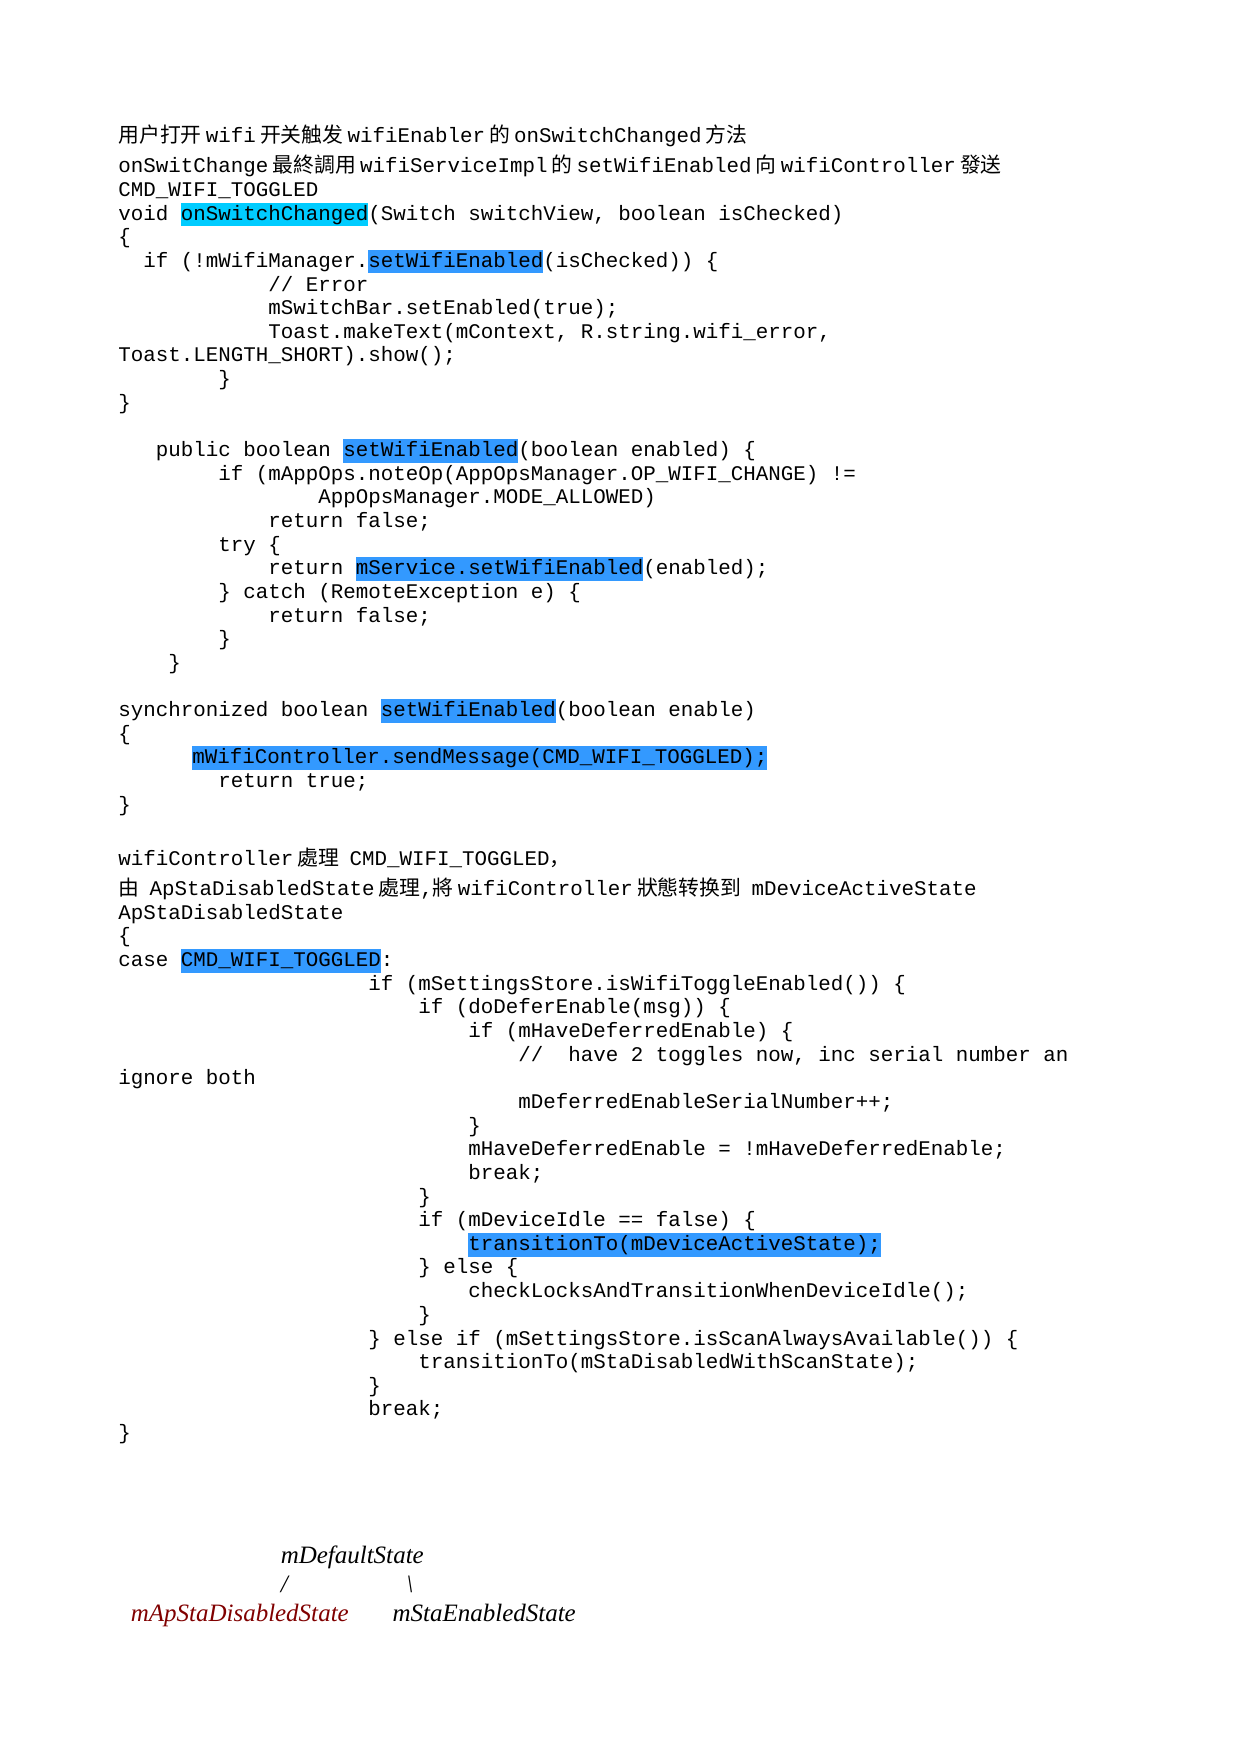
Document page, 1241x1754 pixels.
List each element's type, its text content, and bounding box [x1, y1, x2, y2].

text return true; [118, 770, 1122, 794]
text mDeferredEnableSerialNumber++; [118, 1091, 1122, 1115]
text case CMD_WIFI_TOGGLED: [118, 949, 1122, 973]
text mApStaDisabledState mStaEnabledState [118, 1598, 1122, 1627]
text return false; [118, 604, 1122, 628]
text { [118, 723, 1122, 746]
text } [118, 392, 1122, 415]
text } [118, 1115, 1122, 1138]
text break; [118, 1162, 1122, 1186]
text transitionTo(mStaDisabledWithScanState); [118, 1351, 1122, 1375]
text mDefaultState [118, 1540, 1122, 1569]
text if (mSettingsStore.isWifiToggleEnabled()) { [118, 973, 1122, 996]
text } [118, 1375, 1122, 1398]
text checkLocksAndTransitionWhenDeviceIdle(); [118, 1280, 1122, 1304]
text } [118, 652, 1122, 676]
text / \ [118, 1569, 1122, 1598]
text } [118, 1422, 1122, 1446]
text { [118, 926, 1122, 949]
text void onSwitchChanged(Switch switchView, boolean isChecked) [118, 203, 1122, 226]
text try { [118, 534, 1122, 557]
text if (doDeferEnable(msg)) { [118, 996, 1122, 1020]
text return mService.setWifiEnabled(enabled); [118, 557, 1122, 581]
text Toast.makeText(mContext, R.string.wifi_error, Toast.LENGTH_SHORT).show(); [118, 321, 1122, 368]
text } [118, 1304, 1122, 1327]
text ApStaDisabledState [118, 902, 1122, 926]
text break; [118, 1398, 1122, 1422]
text // have 2 toggles now, inc serial number an ignore both [118, 1044, 1122, 1091]
text onSwitChange最終調用wifiServiceImpl的setWifiEnabled向wifiController發送 CMD_WIFI_TOGGLED [118, 148, 1122, 203]
text mHaveDeferredEnable = !mHaveDeferredEnable; [118, 1138, 1122, 1162]
text } else { [118, 1257, 1122, 1280]
text // Error [118, 273, 1122, 297]
text } [118, 368, 1122, 392]
text if (mAppOps.noteOp(AppOpsManager.OP_WIFI_CHANGE) != [118, 463, 1122, 486]
text } [118, 794, 1122, 817]
text transitionTo(mDeviceActiveState); [118, 1233, 1122, 1257]
text synchronized boolean setWifiEnabled(boolean enable) [118, 699, 1122, 723]
text } else if (mSettingsStore.isScanAlwaysAvailable()) { [118, 1327, 1122, 1351]
text 用户打开wifi开关触发wifiEnabler的onSwitchChanged方法 [118, 118, 1122, 148]
text public boolean setWifiEnabled(boolean enabled) { [118, 439, 1122, 463]
text if (mDeviceIdle == false) { [118, 1209, 1122, 1233]
text } [118, 1186, 1122, 1209]
text 由 ApStaDisabledState處理,將wifiController狀態转换到 mDeviceActiveState [118, 871, 1122, 902]
text return false; [118, 510, 1122, 534]
text wifiController處理 CMD_WIFI_TOGGLED， [118, 841, 1122, 871]
text { [118, 226, 1122, 250]
text } [118, 628, 1122, 652]
text if (mHaveDeferredEnable) { [118, 1020, 1122, 1044]
text AppOpsManager.MODE_ALLOWED) [118, 486, 1122, 510]
text } catch (RemoteException e) { [118, 581, 1122, 604]
text mSwitchBar.setEnabled(true); [118, 297, 1122, 321]
text mWifiController.sendMessage(CMD_WIFI_TOGGLED); [118, 746, 1122, 770]
text if (!mWifiManager.setWifiEnabled(isChecked)) { [118, 250, 1122, 273]
